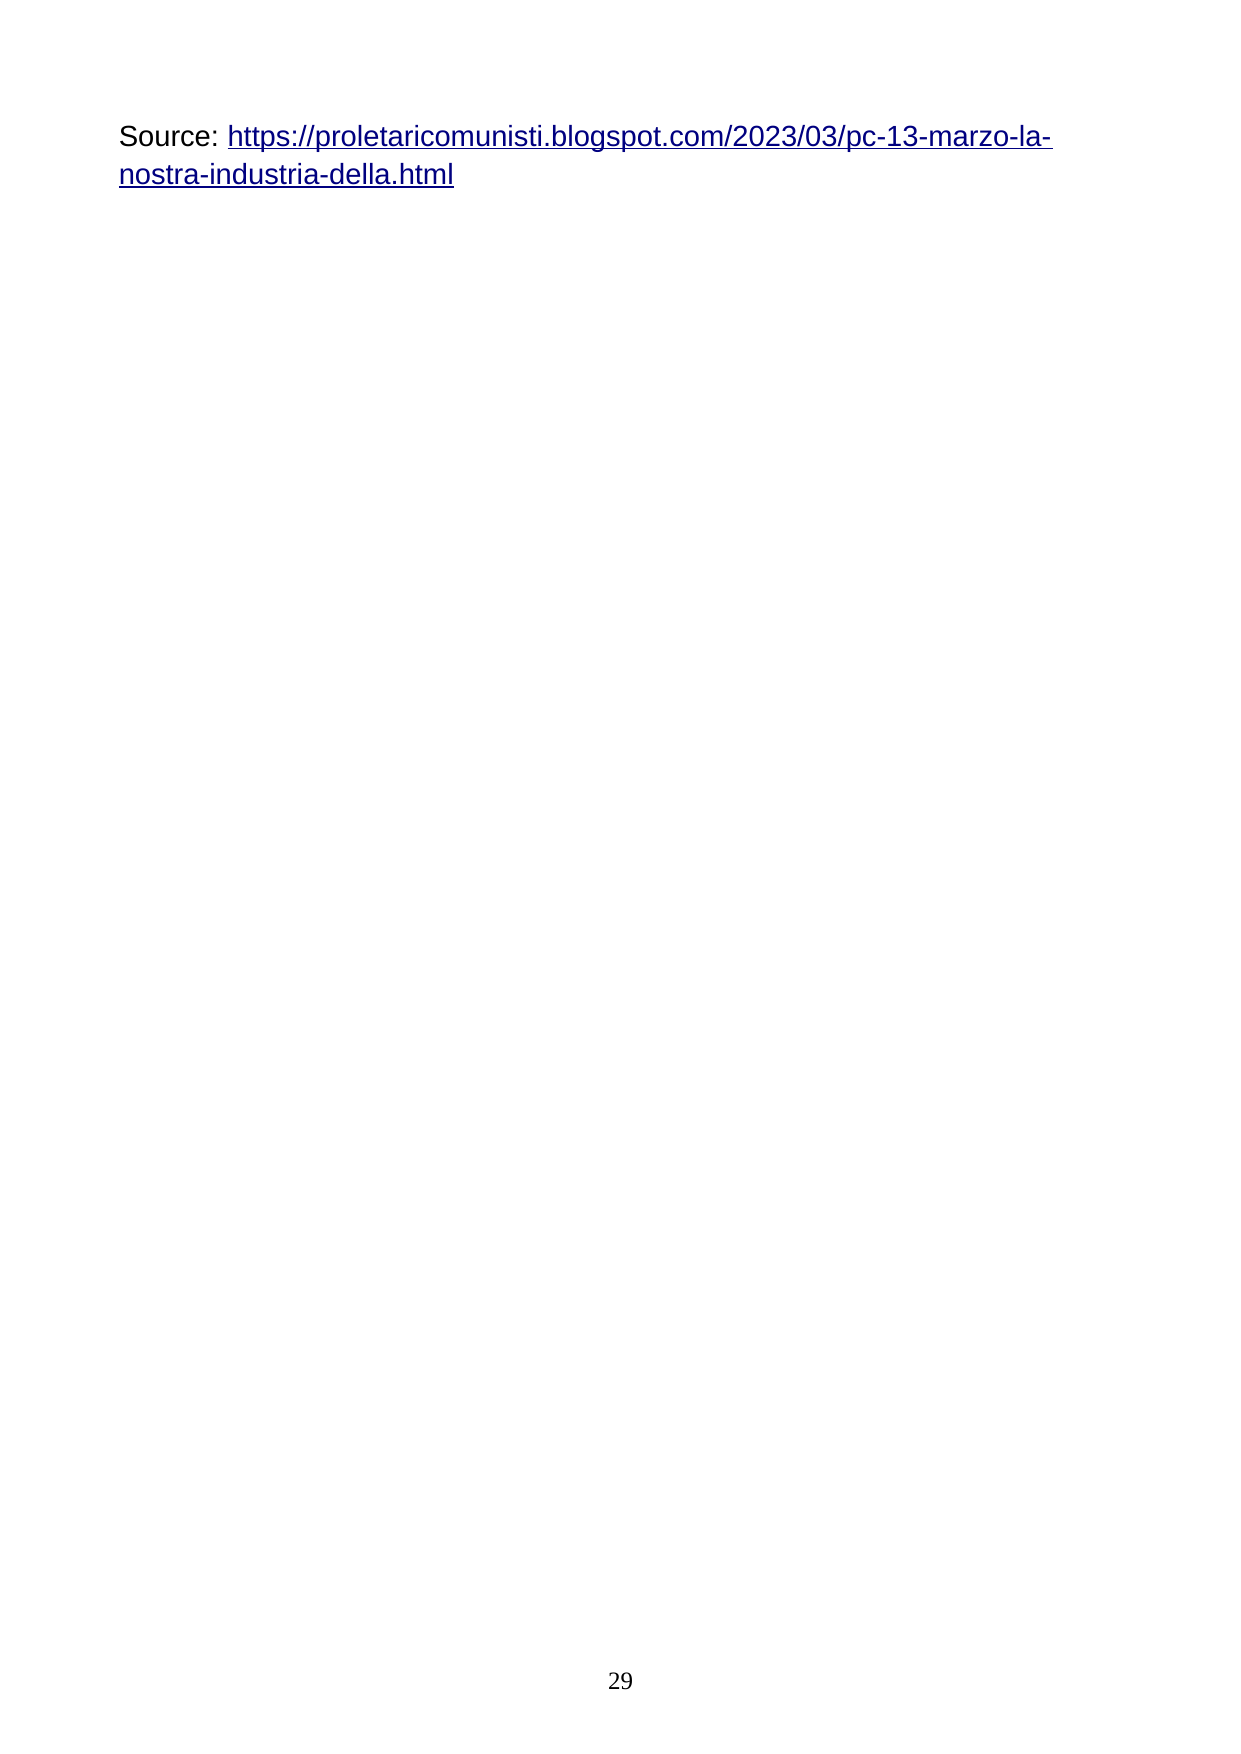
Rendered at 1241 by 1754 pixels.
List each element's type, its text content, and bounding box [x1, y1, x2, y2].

text Source: https://proletaricomunisti.blogspot.com/2023/03/pc-13-marzo-la-nostra-industria-della.html [118, 118, 1122, 191]
